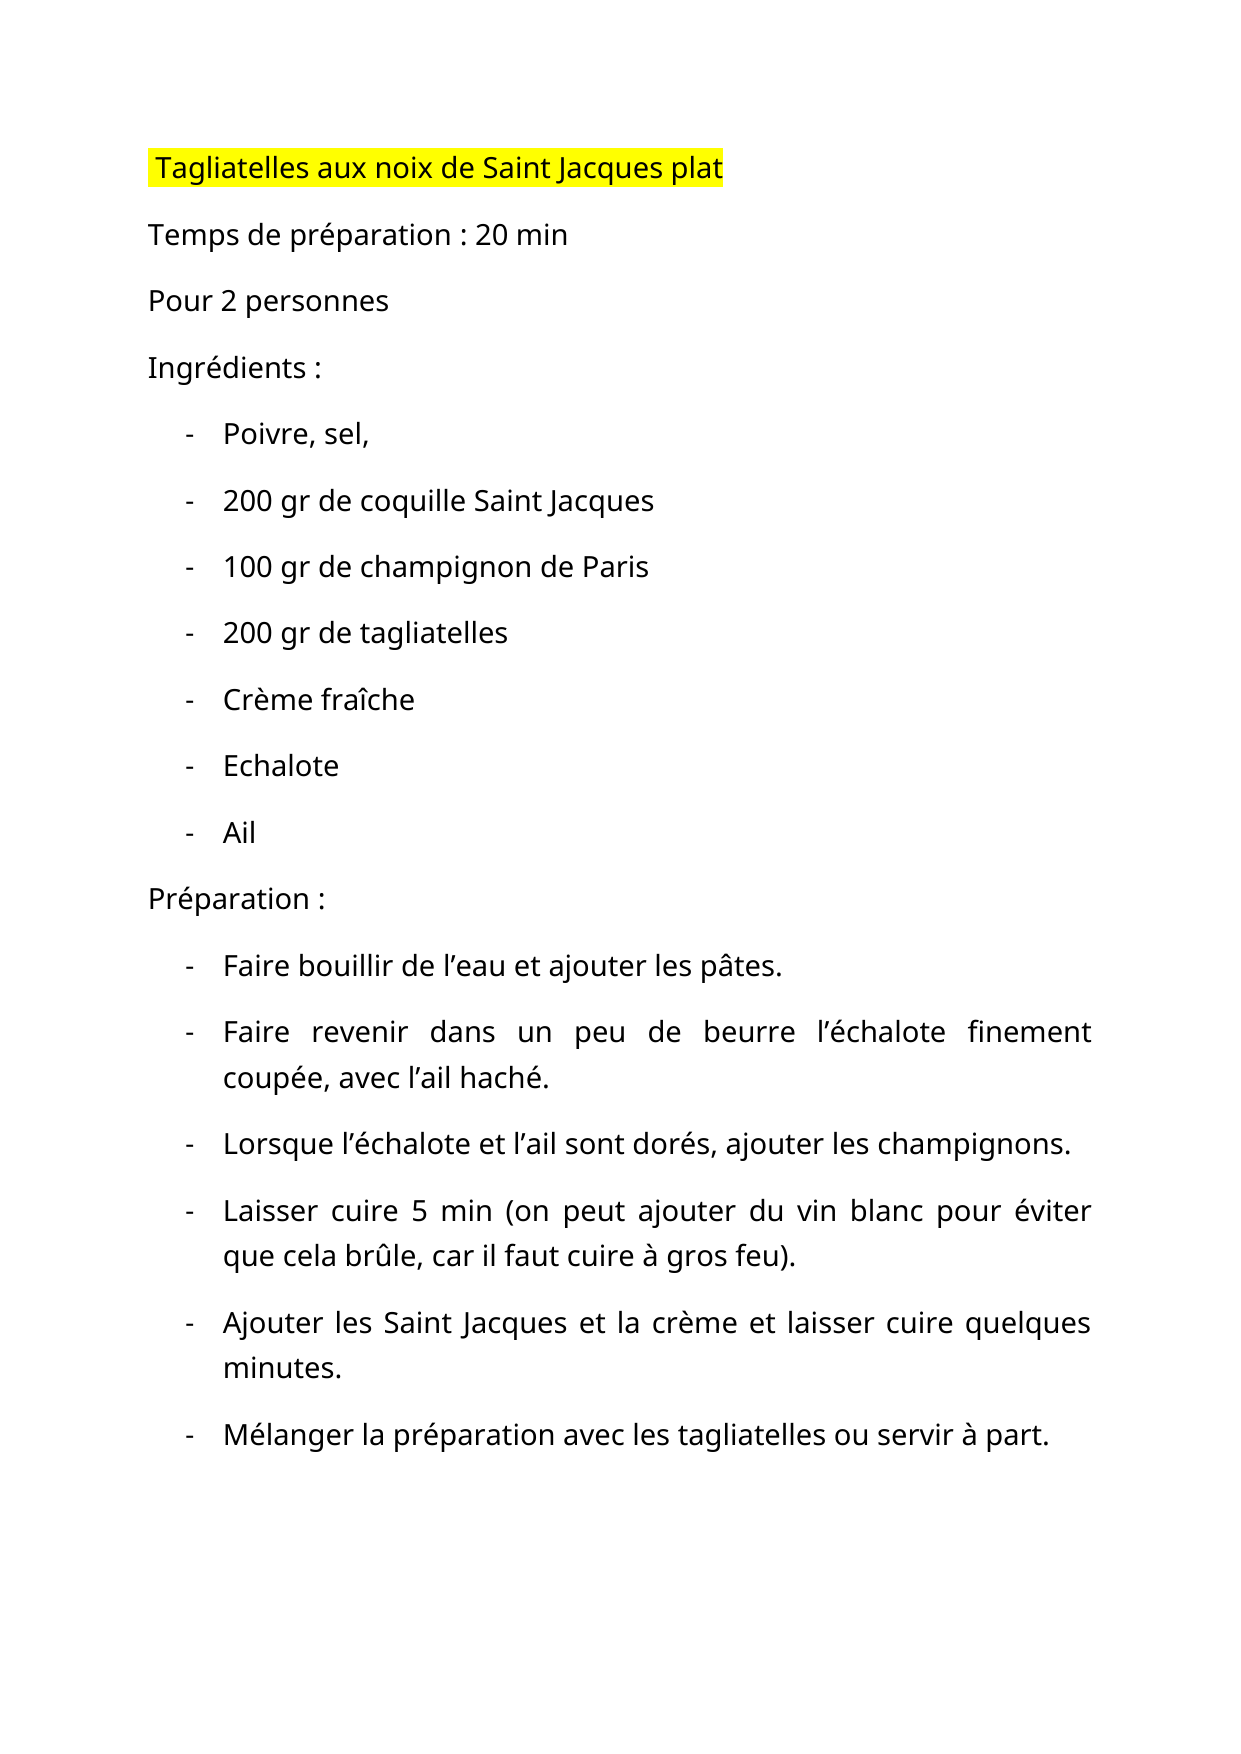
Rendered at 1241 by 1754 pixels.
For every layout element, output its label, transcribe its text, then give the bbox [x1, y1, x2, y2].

text Temps de préparation : 20 min [148, 214, 1093, 254]
list 100 gr de champignon de Paris [185, 546, 1093, 586]
text Ingrédients : [148, 347, 1093, 387]
list Poivre, sel, [185, 413, 1093, 453]
text Tagliatelles aux noix de Saint Jacques plat [148, 148, 1093, 187]
list Faire revenir dans un peu de beurre l’échalote finement coupée, avec l’ail haché. [185, 1012, 1093, 1097]
list Laisser cuire 5 min (on peut ajouter du vin blanc pour éviter que cela brûle, car il faut cuire à gros feu). [185, 1190, 1093, 1275]
list Crème fraîche [185, 679, 1093, 719]
list Echalote [185, 746, 1093, 785]
list Faire bouillir de l’eau et ajouter les pâtes. [185, 945, 1093, 985]
list 200 gr de coquille Saint Jacques [185, 480, 1093, 519]
list Mélanger la préparation avec les tagliatelles ou servir à part. [185, 1414, 1093, 1454]
list Ail [185, 812, 1093, 852]
list 200 gr de tagliatelles [185, 613, 1093, 652]
text Préparation : [148, 879, 1093, 918]
text Pour 2 personnes [148, 281, 1093, 320]
list Ajouter les Saint Jacques et la crème et laisser cuire quelques minutes. [185, 1302, 1093, 1387]
list Lorsque l’échalote et l’ail sont dorés, ajouter les champignons. [185, 1124, 1093, 1163]
